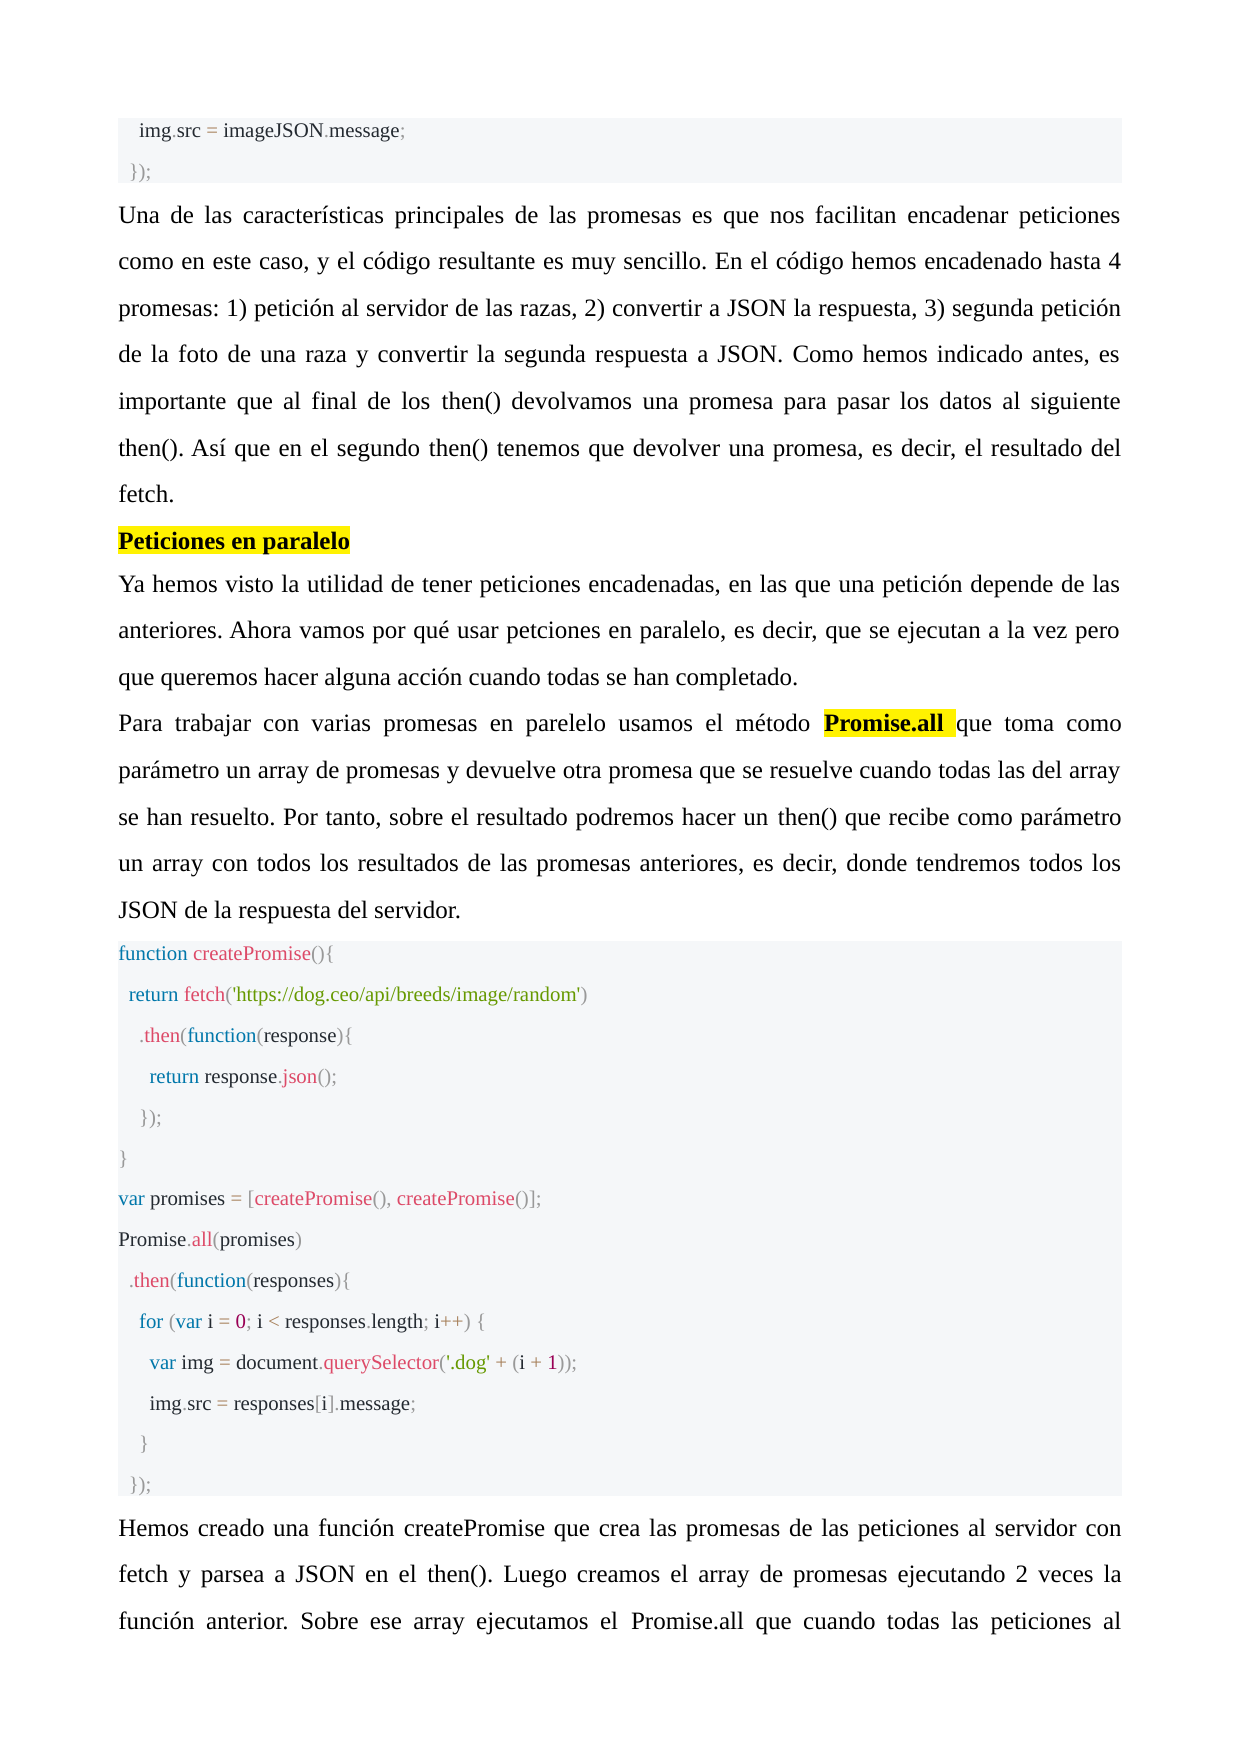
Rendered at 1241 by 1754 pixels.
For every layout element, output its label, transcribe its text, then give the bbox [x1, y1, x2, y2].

text img.src = responses[i].message; [118, 1391, 1122, 1414]
text img.src = imageJSON.message; [118, 118, 1122, 142]
text return fetch('https://dog.ceo/api/breeds/image/random') [118, 982, 1122, 1006]
text Para trabajar con varias promesas en parelelo usamos el método Promise.all que toma como parámetro un array de promesas y devuelve otra promesa que se resuelve cuando todas las del array se han resuelto. Por tanto, sobre el resultado podremos hacer un then() que recibe como parámetro un array con todos los resultados de las promesas anteriores, es decir, donde tendremos todos los JSON de la respuesta del servidor. [118, 708, 1122, 923]
text for (var i = 0; i < responses.length; i++) { [118, 1309, 1122, 1333]
picture [181, 1277, 186, 1285]
text .then(function(response){ [118, 1023, 1122, 1047]
text ​var promises = [createPromise(), createPromise()]; [118, 1186, 1122, 1210]
picture [149, 1073, 156, 1081]
text var img = document.querySelector('.dog' + (i + 1)); [118, 1350, 1122, 1374]
picture [135, 950, 142, 958]
text Ya hemos visto la utilidad de tener peticiones encadenadas, en las que una petición depende de las anteriores. Ahora vamos por qué usar petciones en paralelo, es decir, que se ejecutan a la vez pero que queremos hacer alguna acción cuando todas se han completado. [118, 569, 1122, 691]
text .then(function(responses){ [118, 1268, 1122, 1292]
text }); [118, 1105, 1122, 1129]
text Una de las características principales de las promesas es que nos facilitan encadenar peticiones como en este caso, y el código resultante es muy sencillo. En el código hemos encadenado hasta 4 promesas: 1) petición al servidor de las razas, 2) convertir a JSON la respuesta, 3) segunda petición de la foto de una raza y convertir la segunda respuesta a JSON. Como hemos indicado antes, es importante que al final de los then() devolvamos una promesa para pasar los datos al siguiente then(). Así que en el segundo then() tenemos que devolver una promesa, es decir, el resultado del fetch. [118, 200, 1122, 508]
text ​Promise.all(promises) [118, 1227, 1122, 1251]
subtitle Peticiones en paralelo [118, 526, 1122, 554]
text }); [118, 1472, 1122, 1496]
picture [204, 1032, 211, 1040]
text function createPromise(){ [118, 941, 1122, 965]
text Hemos creado una función createPromise que crea las promesas de las peticiones al servidor con fetch y parsea a JSON en el then(). Luego creamos el array de promesas ejecutando 2 veces la función anterior. Sobre ese array ejecutamos el Promise.all que cuando todas las peticiones al [118, 1513, 1122, 1635]
text } [118, 1431, 1122, 1455]
text } [118, 1146, 1122, 1169]
text }); [118, 159, 1122, 183]
text return response.json(); [118, 1064, 1122, 1088]
